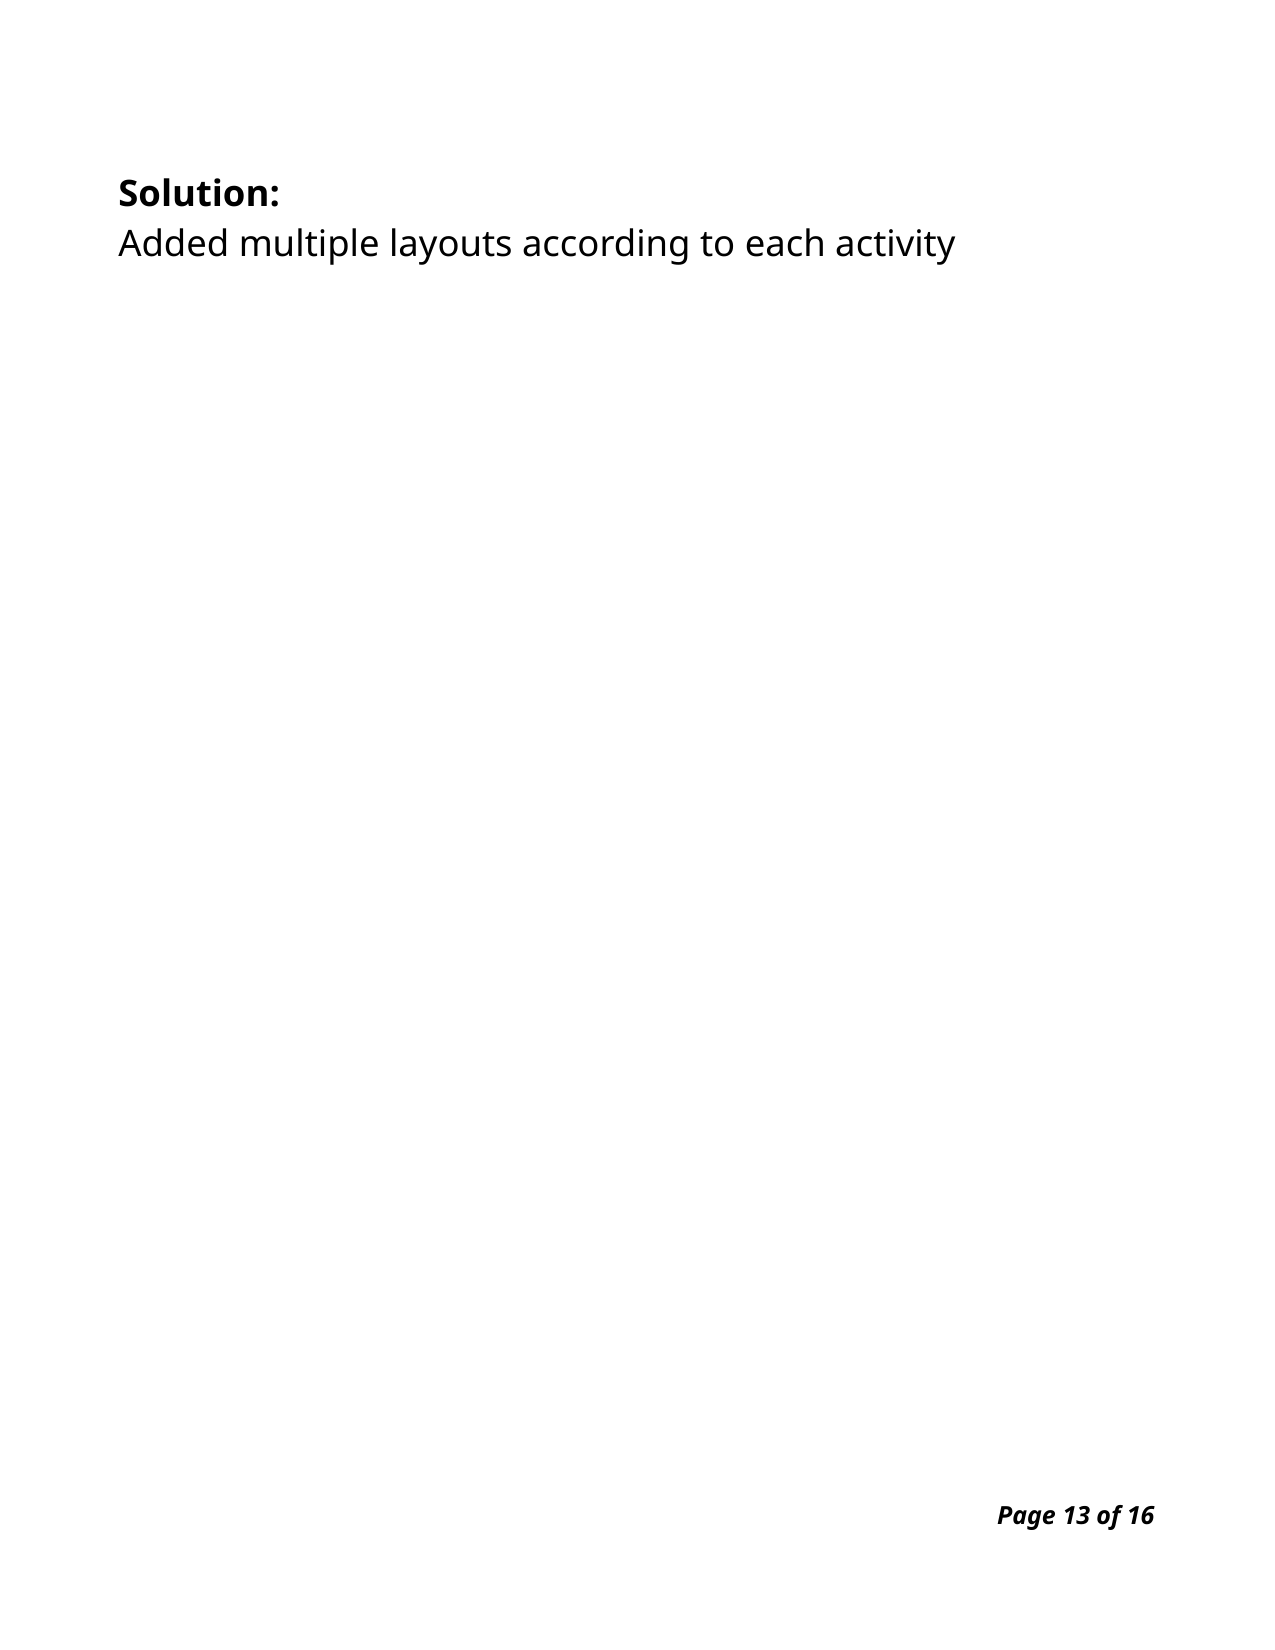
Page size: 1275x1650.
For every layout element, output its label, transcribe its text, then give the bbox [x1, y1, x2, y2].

text Solution: [118, 168, 1157, 217]
text Added multiple layouts according to each activity [118, 217, 1157, 267]
